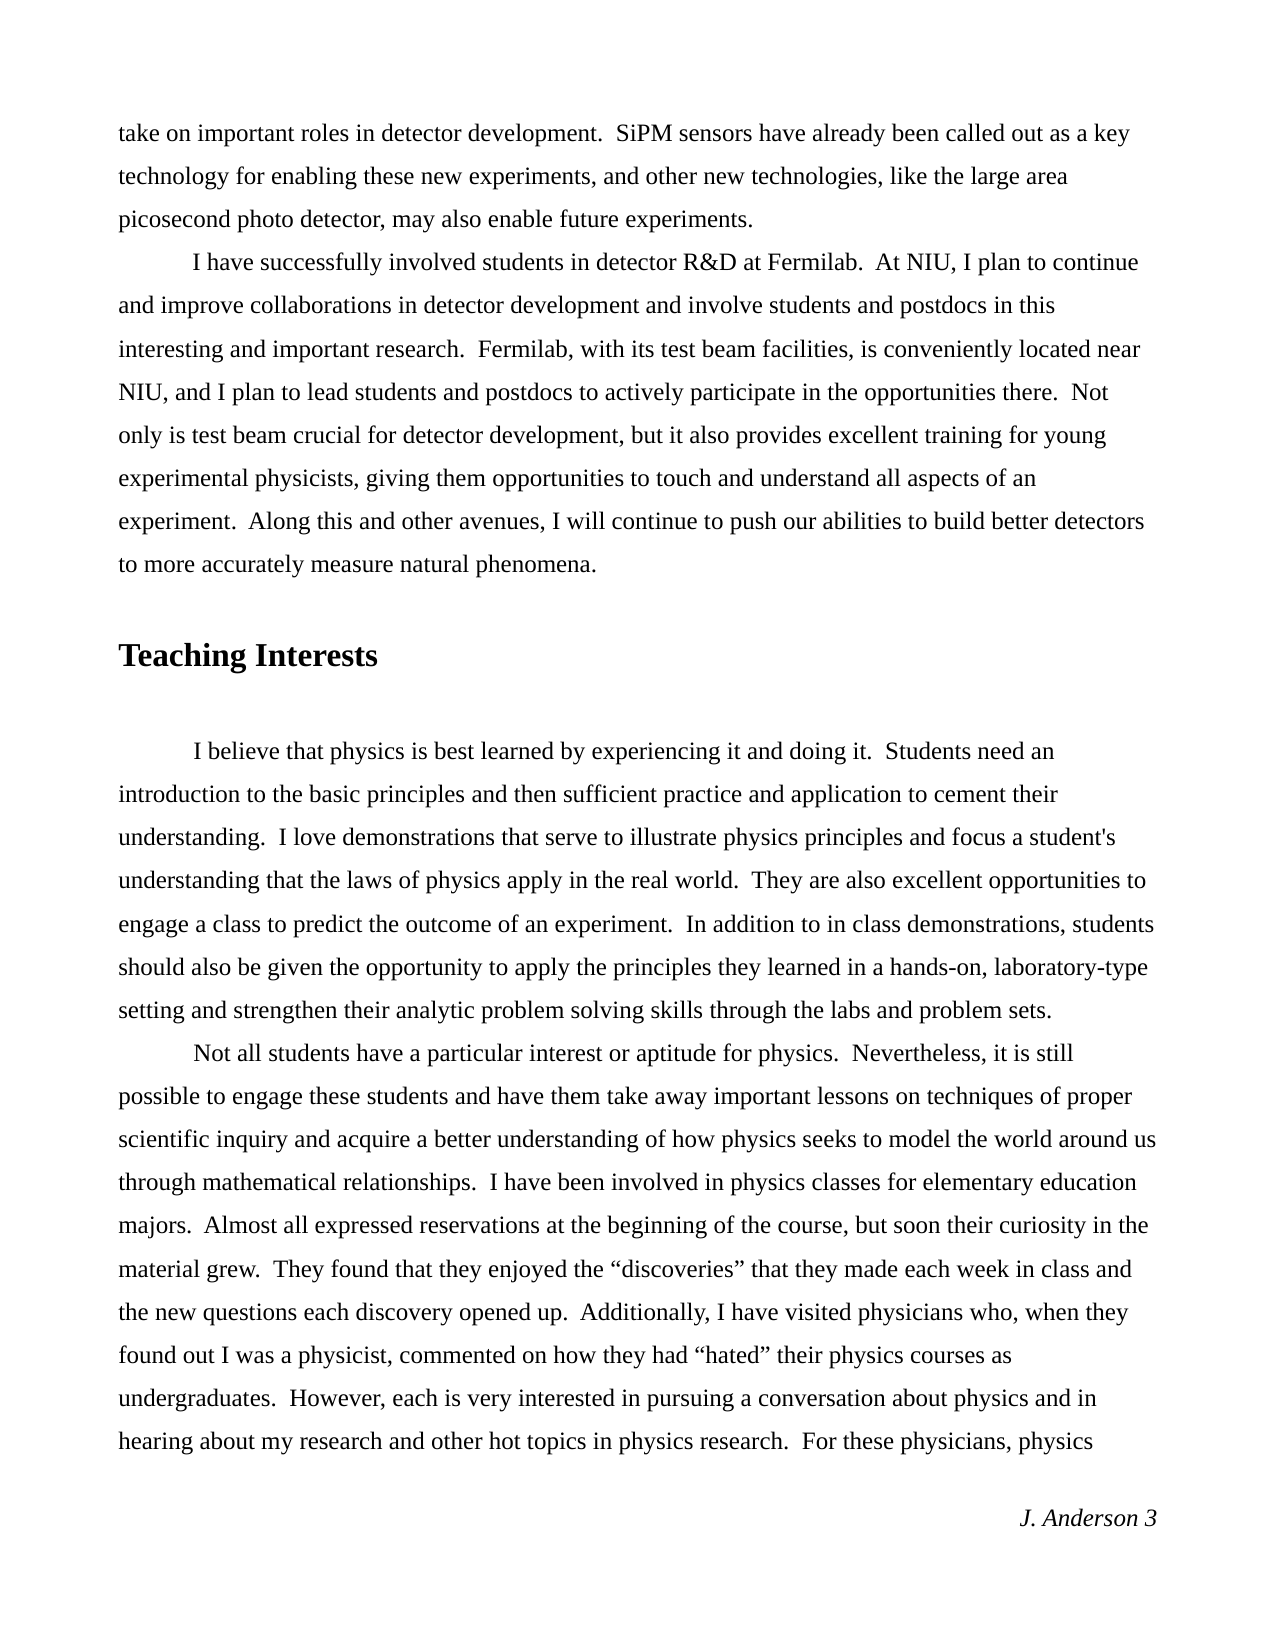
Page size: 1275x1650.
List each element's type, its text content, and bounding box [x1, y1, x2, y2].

text Teaching Interests [118, 636, 1157, 674]
text I believe that physics is best learned by experiencing it and doing it. Students need an introduction to the basic principles and then sufficient practice and application to cement their understanding. I love demonstrations that serve to illustrate physics principles and focus a student's understanding that the laws of physics apply in the real world. They are also excellent opportunities to engage a class to predict the outcome of an experiment. In addition to in class demonstrations, students should also be given the opportunity to apply the principles they learned in a hands-on, laboratory-type setting and strengthen their analytic problem solving skills through the labs and problem sets. [118, 736, 1157, 1024]
text take on important roles in detector development. SiPM sensors have already been called out as a key technology for enabling these new experiments, and other new technologies, like the large area picosecond photo detector, may also enable future experiments. [118, 118, 1157, 233]
text I have successfully involved students in detector R&D at Fermilab. At NIU, I plan to continue and improve collaborations in detector development and involve students and postdocs in this interesting and important research. Fermilab, with its test beam facilities, is conveniently located near NIU, and I plan to lead students and postdocs to actively participate in the opportunities there. Not only is test beam crucial for detector development, but it also provides excellent training for young experimental physicists, giving them opportunities to touch and understand all aspects of an experiment. Along this and other avenues, I will continue to push our abilities to build better detectors to more accurately measure natural phenomena. [118, 247, 1157, 578]
text Not all students have a particular interest or aptitude for physics. Nevertheless, it is still possible to engage these students and have them take away important lessons on techniques of proper scientific inquiry and acquire a better understanding of how physics seeks to model the world around us through mathematical relationships. I have been involved in physics classes for elementary education majors. Almost all expressed reservations at the beginning of the course, but soon their curiosity in the material grew. They found that they enjoyed the “discoveries” that they made each week in class and the new questions each discovery opened up. Additionally, I have visited physicians who, when they found out I was a physicist, commented on how they had “hated” their physics courses as undergraduates. However, each is very interested in pursuing a conversation about physics and in hearing about my research and other hot topics in physics research. For these physicians, physics [118, 1038, 1157, 1455]
